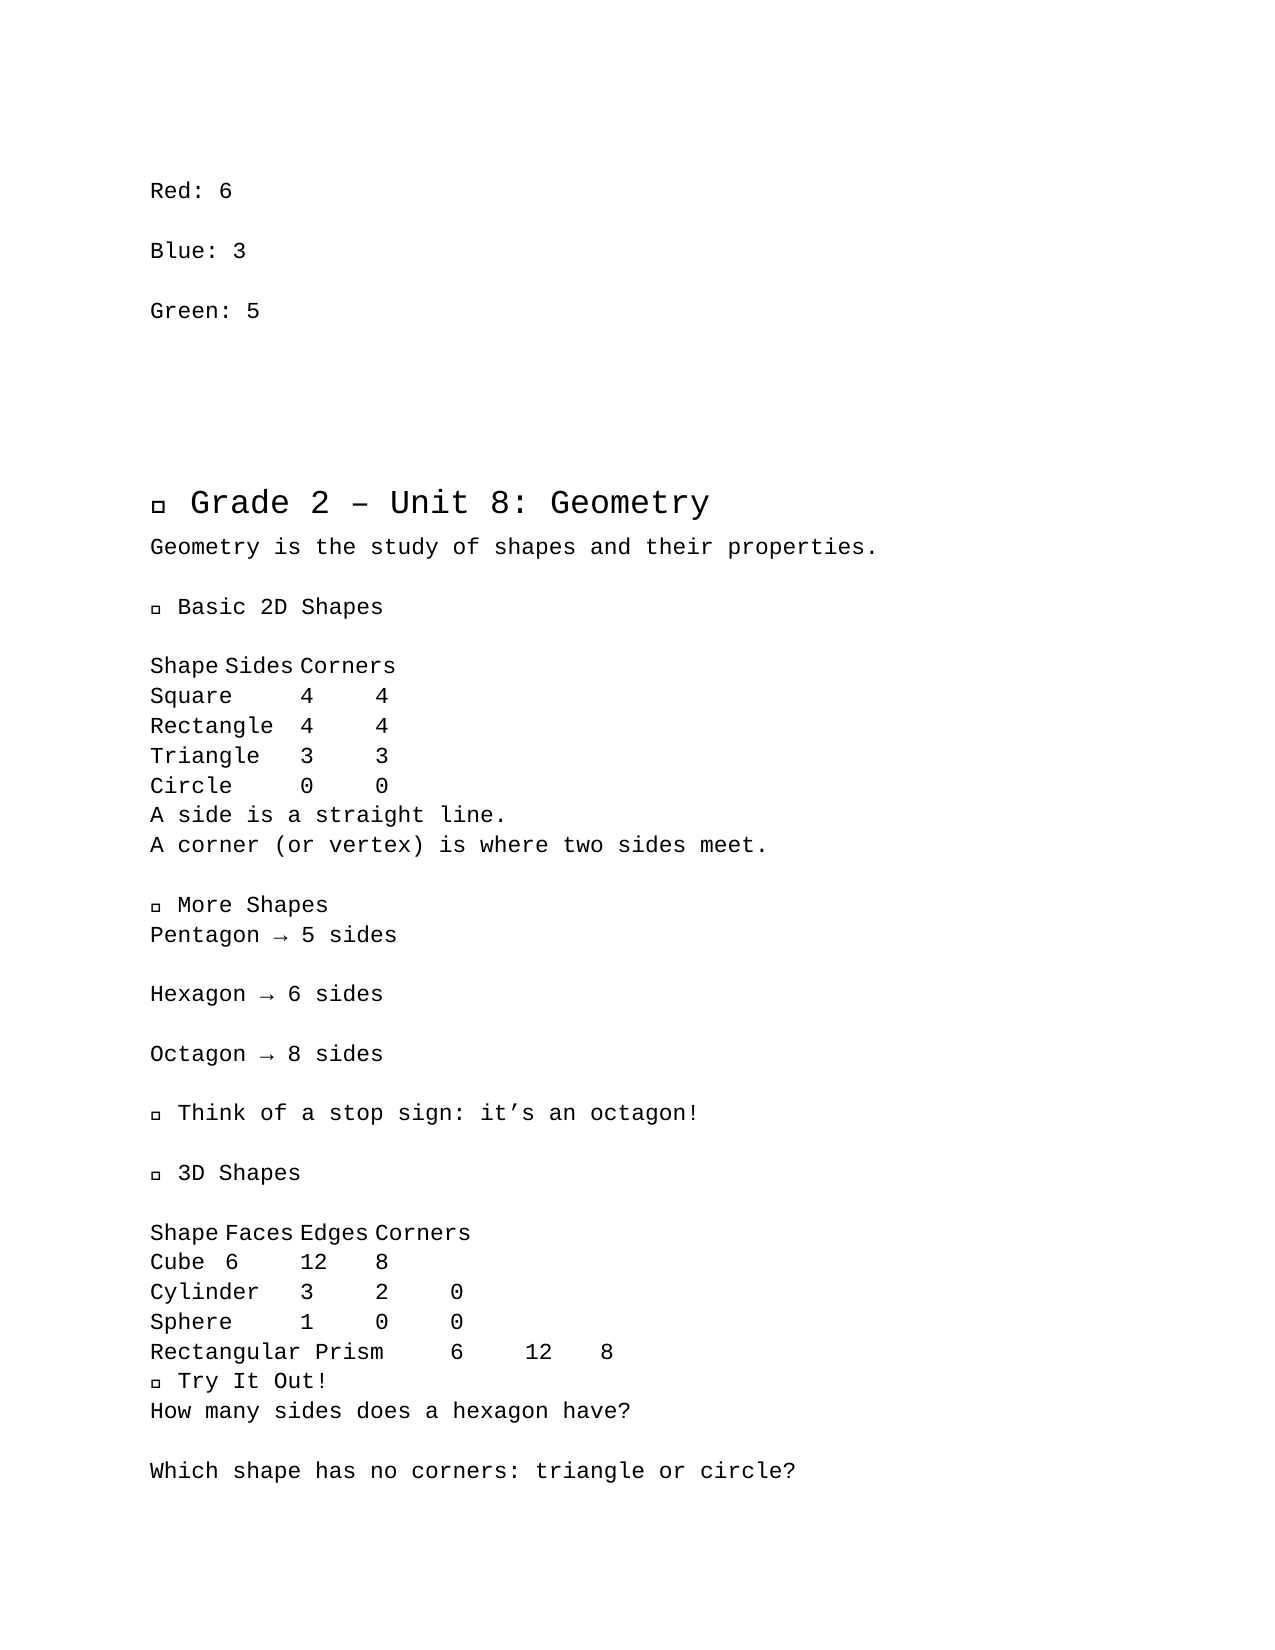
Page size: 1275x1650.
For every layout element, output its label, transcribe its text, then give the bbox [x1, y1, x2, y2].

text 🔷 Basic 2D Shapes [150, 595, 1125, 621]
text Pentagon → 5 sides [150, 923, 1125, 949]
text A corner (or vertex) is where two sides meet. [150, 834, 1125, 859]
text 🧠 Try It Out! [150, 1370, 1125, 1396]
text 🔷 More Shapes [150, 893, 1125, 919]
text Square 4 4 [150, 685, 1125, 711]
text Octagon → 8 sides [150, 1042, 1125, 1068]
text Circle 0 0 [150, 774, 1125, 800]
text Shape Sides Corners [150, 655, 1125, 681]
text Geometry is the study of shapes and their properties. [150, 536, 1125, 562]
text Blue: 3 [150, 239, 1125, 265]
text Hexagon → 6 sides [150, 983, 1125, 1008]
text Rectangular Prism 6 12 8 [150, 1340, 1125, 1366]
text 🎯 Think of a stop sign: it’s an octagon! [150, 1102, 1125, 1128]
text Red: 6 [150, 180, 1125, 206]
text Rectangle 4 4 [150, 714, 1125, 740]
text How many sides does a hexagon have? [150, 1400, 1125, 1426]
text Sphere 1 0 0 [150, 1310, 1125, 1336]
text Shape Faces Edges Corners [150, 1221, 1125, 1247]
text 🧊 3D Shapes [150, 1161, 1125, 1187]
subtitle 📘 Grade 2 – Unit 8: Geometry [150, 485, 1125, 523]
text Which shape has no corners: triangle or circle? [150, 1459, 1125, 1485]
text Green: 5 [150, 299, 1125, 325]
text Triangle 3 3 [150, 744, 1125, 770]
text Cylinder 3 2 0 [150, 1281, 1125, 1306]
text A side is a straight line. [150, 804, 1125, 830]
text Cube 6 12 8 [150, 1251, 1125, 1277]
